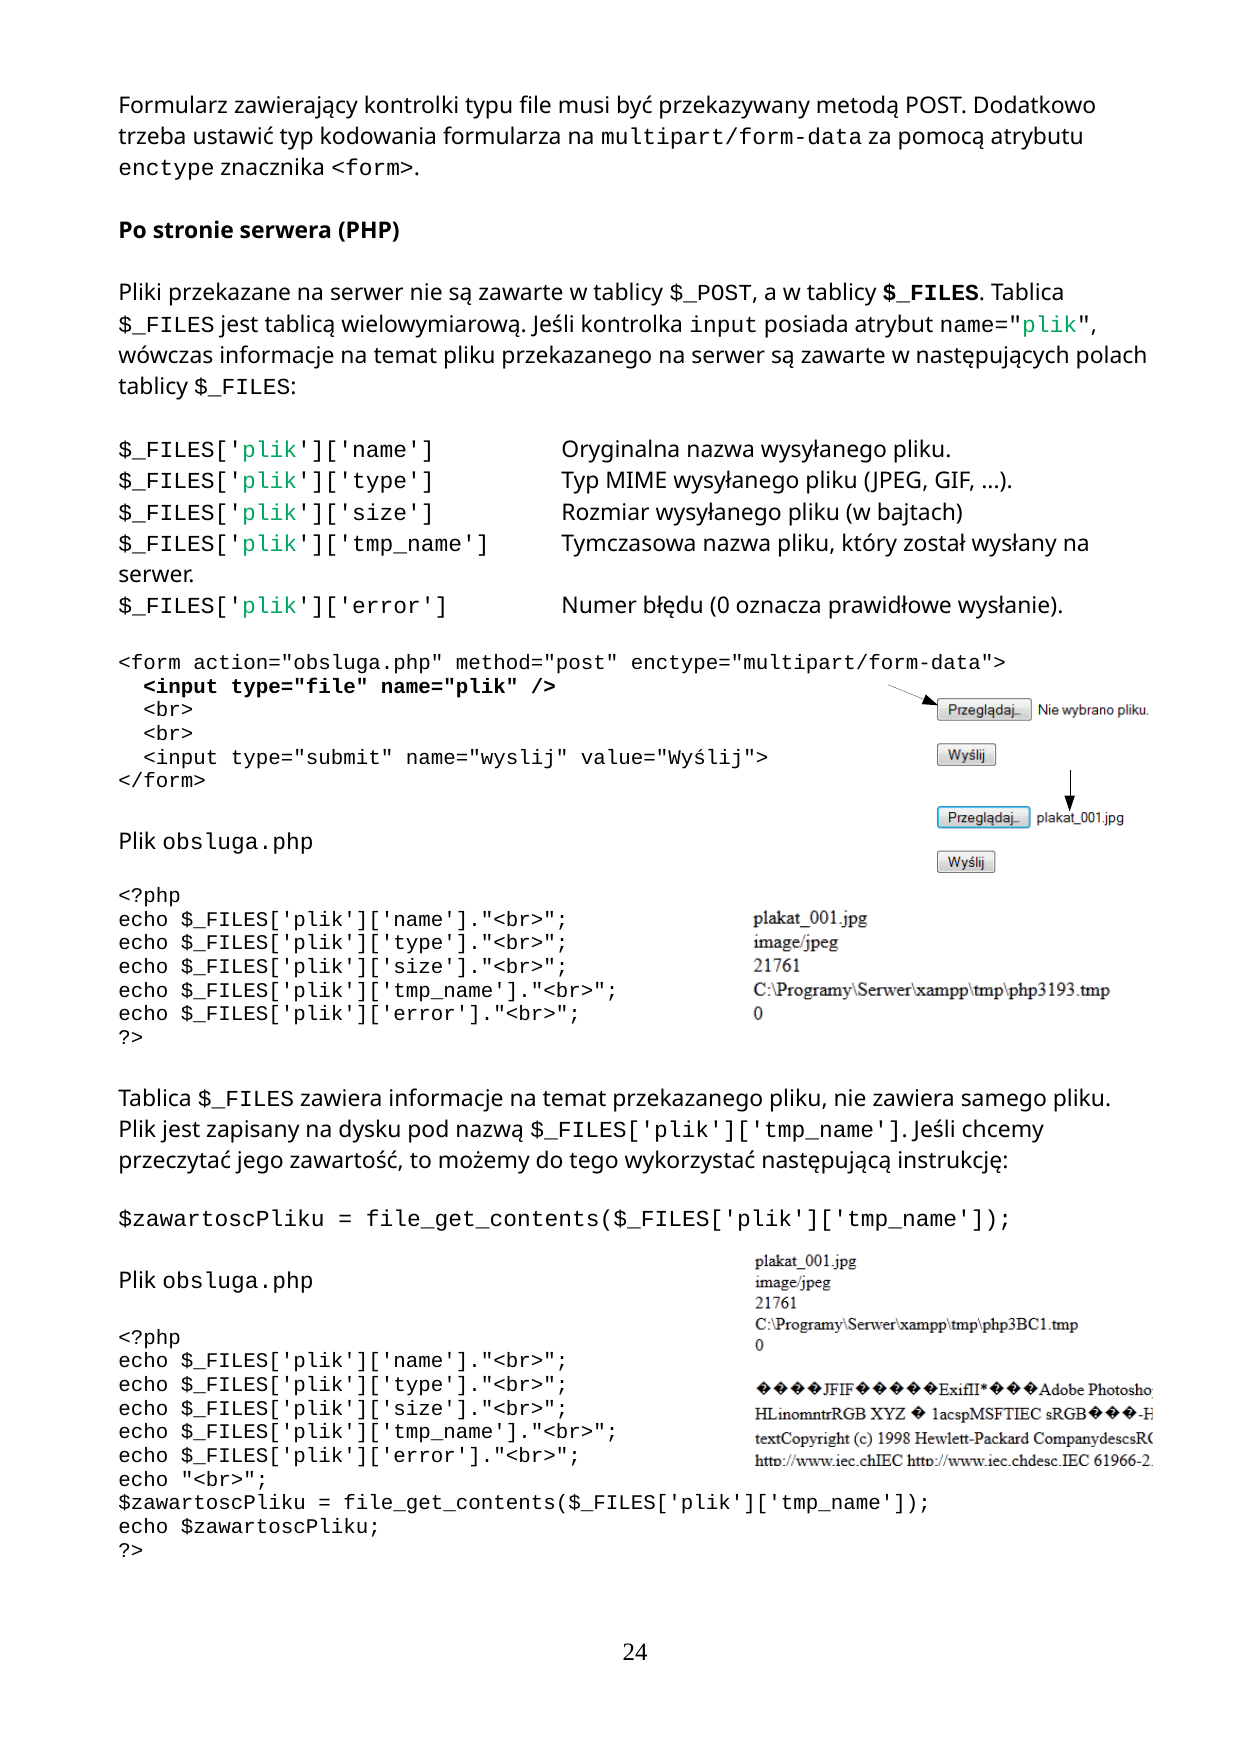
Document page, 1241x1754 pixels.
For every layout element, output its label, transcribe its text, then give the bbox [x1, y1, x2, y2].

text $_FILES['plik']['tmp_name'] Tymczasowa nazwa pliku, który został wysłany na serwer. [118, 527, 1152, 589]
text [1111, 1003, 1152, 1027]
text $_FILES['plik']['type'] Typ MIME wysyłanego pliku (JPEG, GIF, ...). [118, 464, 1152, 496]
text Plik obsluga.php [118, 1264, 752, 1296]
text ?> [118, 1539, 1152, 1563]
text <?php [118, 885, 1152, 909]
picture [752, 1245, 1153, 1466]
text [1111, 932, 1152, 956]
text Plik obsluga.php [118, 825, 932, 857]
text [1111, 956, 1152, 979]
text echo $_FILES['plik']['size']."<br>"; [118, 956, 750, 979]
text echo $_FILES['plik']['type']."<br>"; [118, 1374, 752, 1398]
text $zawartoscPliku = file_get_contents($_FILES['plik']['tmp_name']); [118, 1207, 1152, 1233]
text [1071, 770, 1152, 794]
text <input type="file" name="plik" /> [118, 676, 1152, 699]
picture [750, 901, 1111, 1027]
text [1111, 979, 1152, 1003]
text [1111, 909, 1152, 932]
text $_FILES['plik']['size'] Rozmiar wysyłanego pliku (w bajtach) [118, 496, 1152, 527]
text <br> [118, 699, 935, 723]
picture [935, 691, 1151, 772]
text echo $_FILES['plik']['type']."<br>"; [118, 932, 750, 956]
text $_FILES['plik']['error'] Numer błędu (0 oznacza prawidłowe wysłanie). [118, 589, 1152, 621]
text echo $_FILES['plik']['tmp_name']."<br>"; [118, 979, 750, 1003]
text ?> [118, 1027, 1152, 1051]
text $_FILES['plik']['name'] Oryginalna nazwa wysyłanego pliku. [118, 433, 1152, 464]
text Po stronie serwera (PHP) [118, 214, 1152, 245]
text Pliki przekazane na serwer nie są zawarte w tablicy $_POST, a w tablicy $_FILES. Tablica $_FILES jest tablicą wielowymiarową. Jeśli kontrolka input posiada atrybut name="plik", wówczas informacje na temat pliku przekazanego na serwer są zawarte w następujących polach tablicy $_FILES: [118, 276, 1152, 402]
text echo $_FILES['plik']['tmp_name']."<br>"; [118, 1421, 752, 1445]
text echo $_FILES['plik']['size']."<br>"; [118, 1398, 752, 1421]
text <input type="submit" name="wyslij" value="Wyślij"> [118, 747, 935, 770]
text $zawartoscPliku = file_get_contents($_FILES['plik']['tmp_name']); [118, 1492, 1152, 1516]
text Tablica $_FILES zawiera informacje na temat przekazanego pliku, nie zawiera samego pliku. Plik jest zapisany na dysku pod nazwą $_FILES['plik']['tmp_name']. Jeśli chcemy przeczytać jego zawartość, to możemy do tego wykorzystać następującą instrukcję: [118, 1082, 1152, 1176]
text echo $_FILES['plik']['name']."<br>"; [118, 909, 750, 932]
text <form action="obsluga.php" method="post" enctype="multipart/form-data"> [118, 652, 1152, 676]
text echo "<br>"; [118, 1469, 1152, 1492]
text echo $_FILES['plik']['name']."<br>"; [118, 1350, 752, 1374]
text [1127, 825, 1152, 857]
text echo $zawartoscPliku; [118, 1516, 1152, 1539]
text <?php [118, 1327, 752, 1350]
text echo $_FILES['plik']['error']."<br>"; [118, 1445, 1152, 1469]
text Formularz zawierający kontrolki typu file musi być przekazywany metodą POST. Dodatkowo trzeba ustawić typ kodowania formularza na multipart/form-data za pomocą atrybutu enctype znacznika <form>. [118, 88, 1152, 182]
text <br> [118, 723, 935, 747]
text echo $_FILES['plik']['error']."<br>"; [118, 1003, 750, 1027]
picture [932, 801, 1127, 876]
text </form> [118, 770, 1070, 794]
